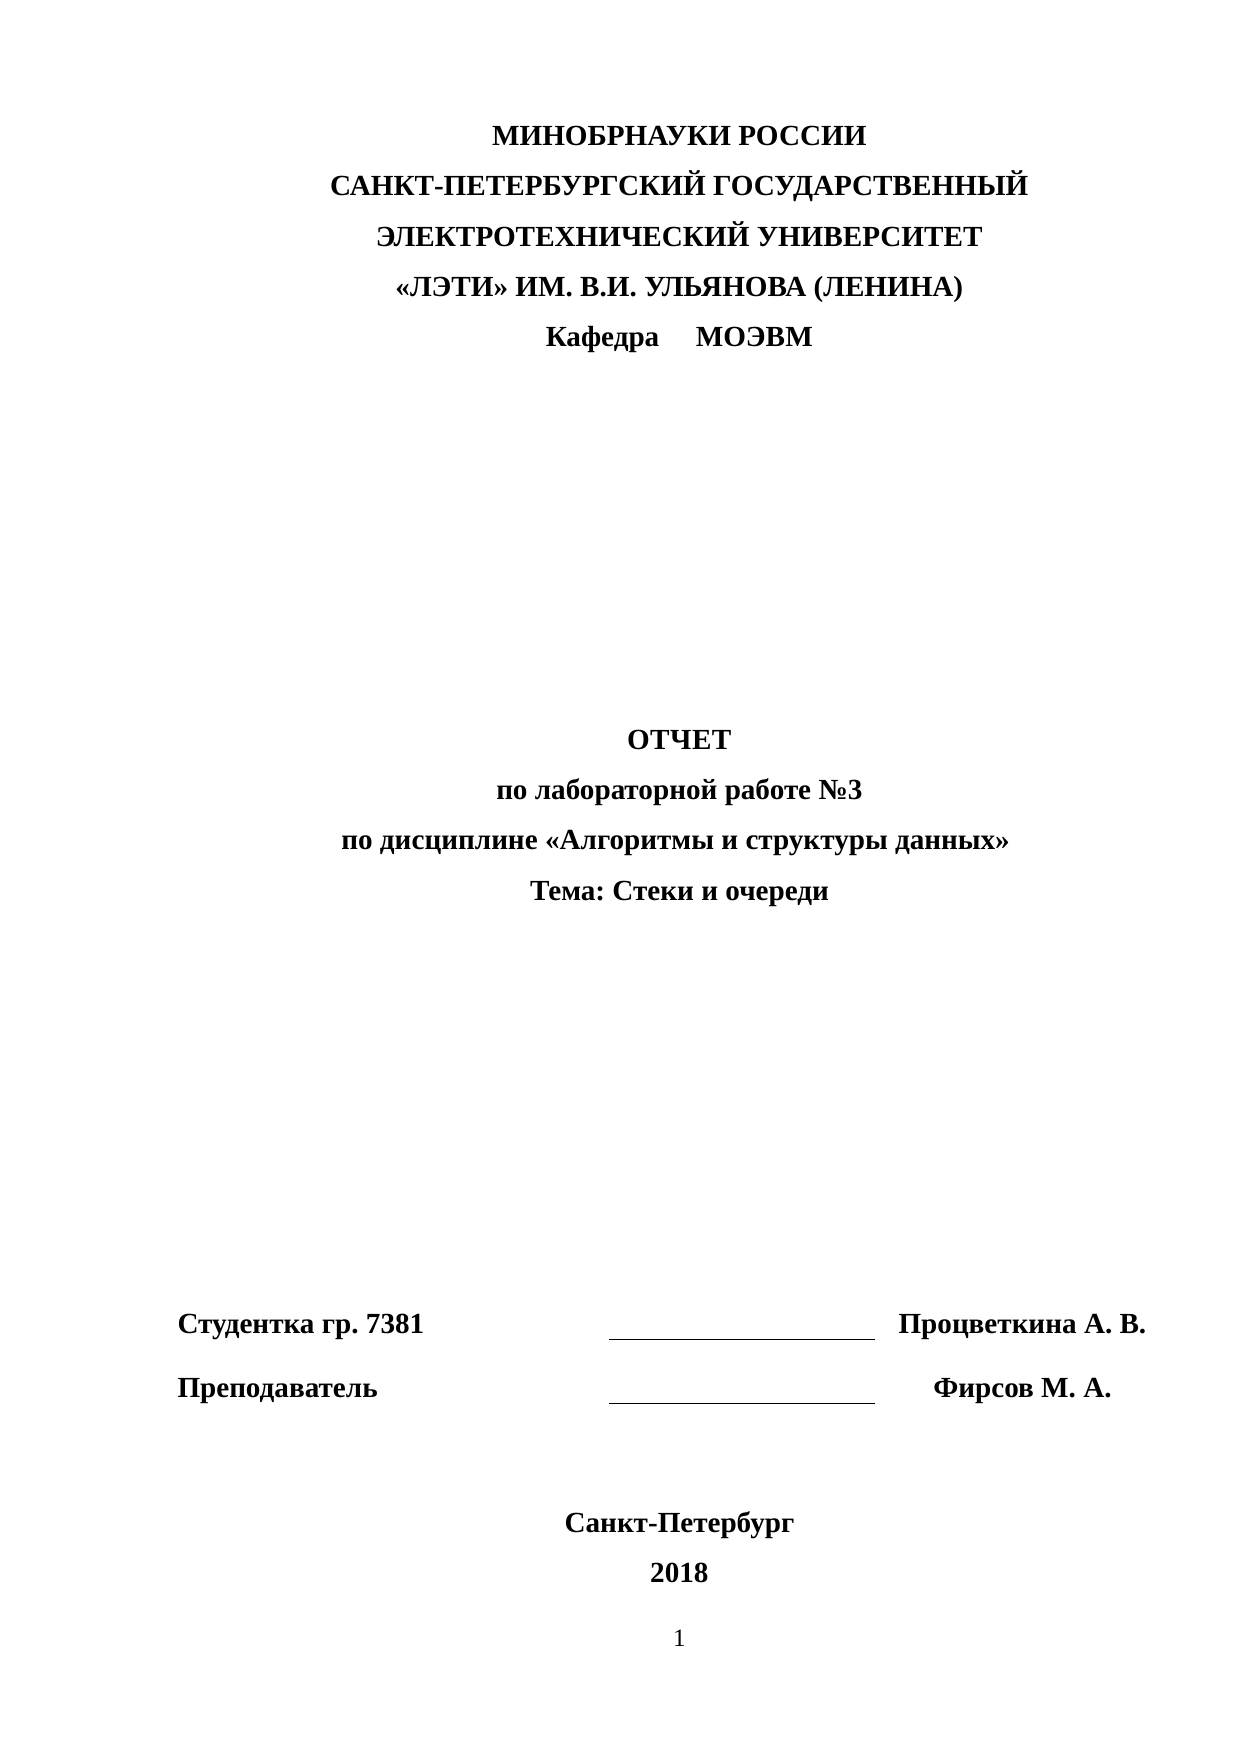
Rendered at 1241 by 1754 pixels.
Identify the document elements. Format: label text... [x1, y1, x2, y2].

table_cell Фирсов М. А. [875, 1339, 1170, 1403]
text по дисциплине «Алгоритмы и структуры данных» [177, 822, 1181, 856]
text отчет [177, 722, 1181, 755]
table_header [609, 1275, 875, 1339]
text по лабораторной работе №3 [177, 772, 1181, 806]
text 2018 [177, 1555, 1181, 1589]
table_header Процветкина А. В. [875, 1275, 1170, 1339]
text «ЛЭТИ» им. В.И. Ульянова (Ленина) [177, 269, 1181, 303]
text МИНОБРНАУКИ РОССИИ [177, 118, 1181, 152]
text Кафедра МОЭВМ [177, 319, 1181, 353]
text Санкт-Петербург [177, 1505, 1181, 1538]
text Санкт-Петербургский государственный [177, 168, 1181, 202]
table_cell Преподаватель [166, 1339, 609, 1403]
table_header Студентка гр. 7381 [166, 1275, 609, 1339]
text Тема: Стеки и очереди [177, 873, 1181, 906]
text электротехнический университет [177, 219, 1181, 252]
table_cell [609, 1340, 875, 1403]
